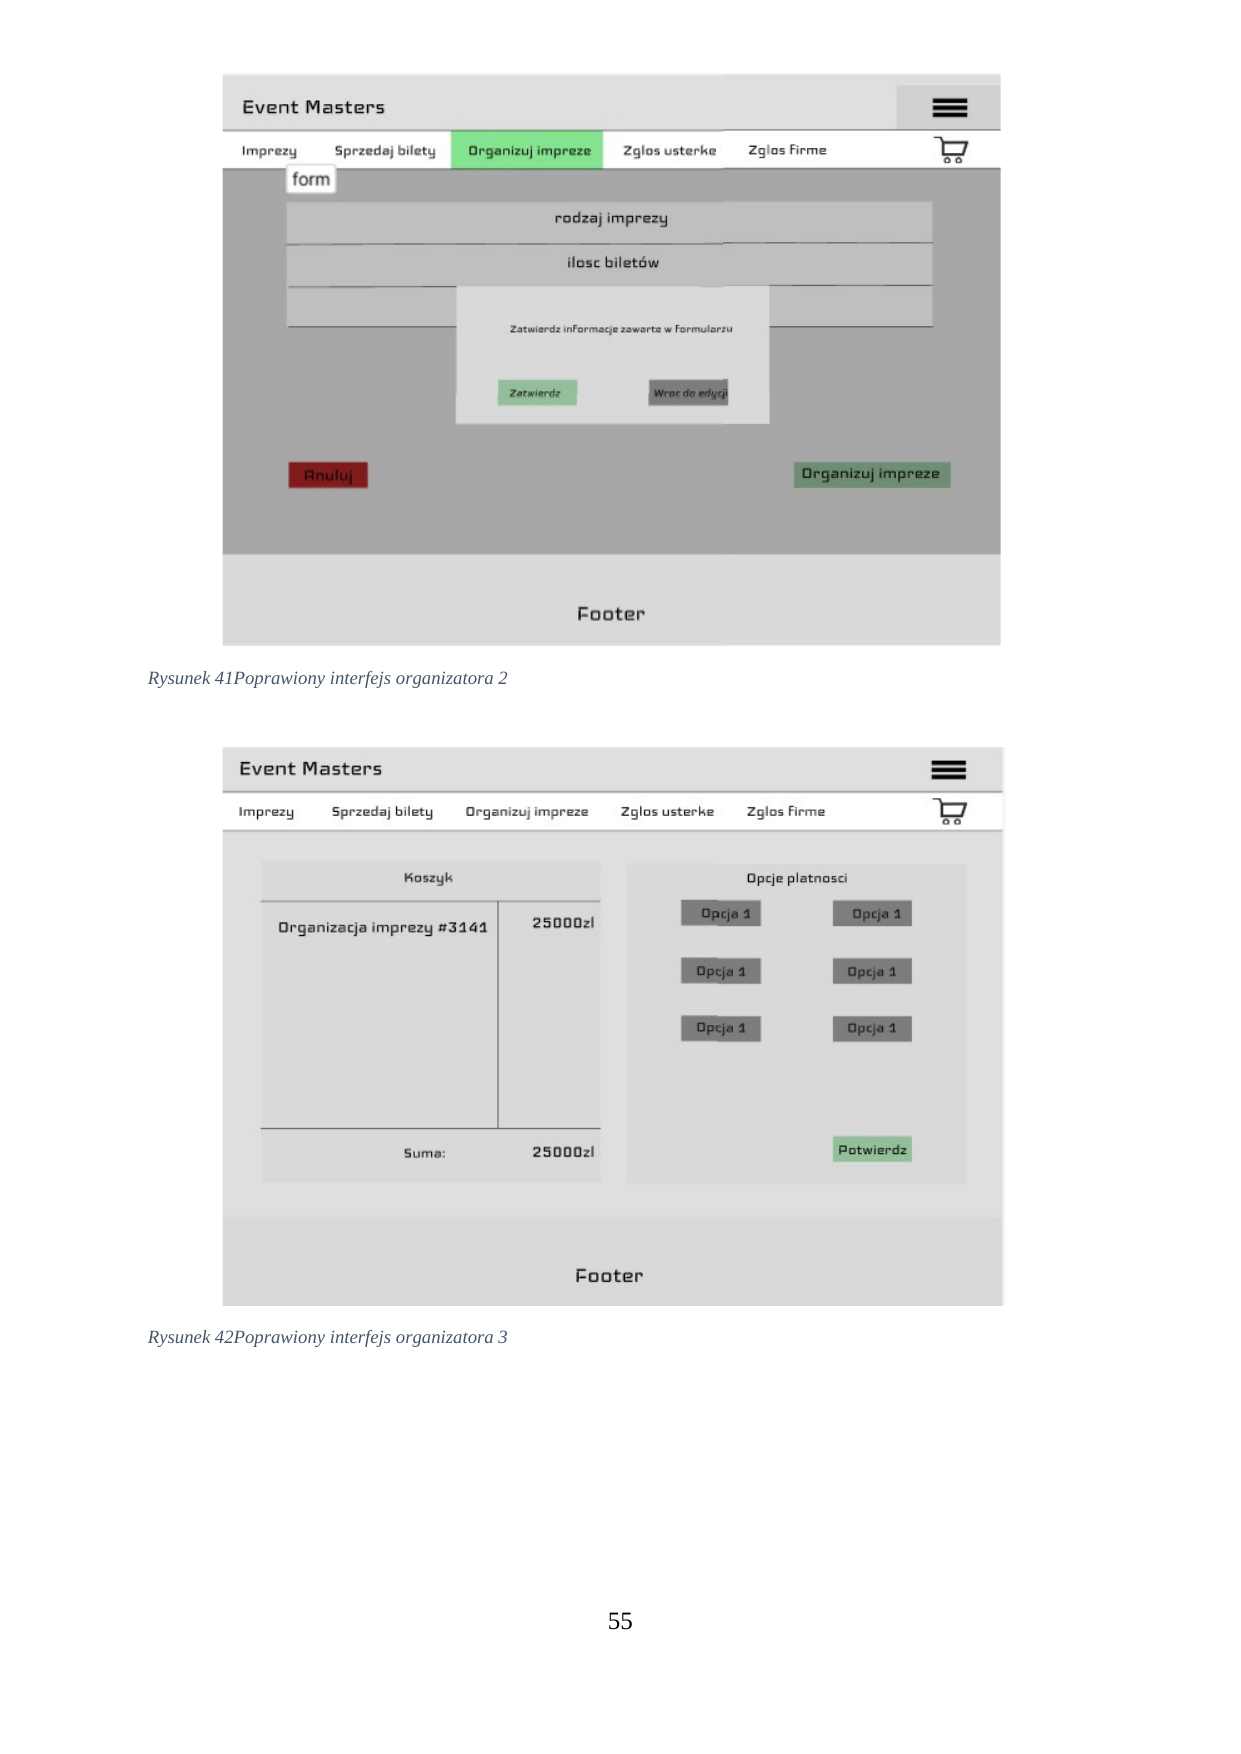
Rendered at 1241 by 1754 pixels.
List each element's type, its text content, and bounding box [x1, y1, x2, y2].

text Rysunek 42Poprawiony interfejs organizatora 3 [148, 1326, 1093, 1348]
text Rysunek 41Poprawiony interfejs organizatora 2 [148, 667, 1093, 688]
